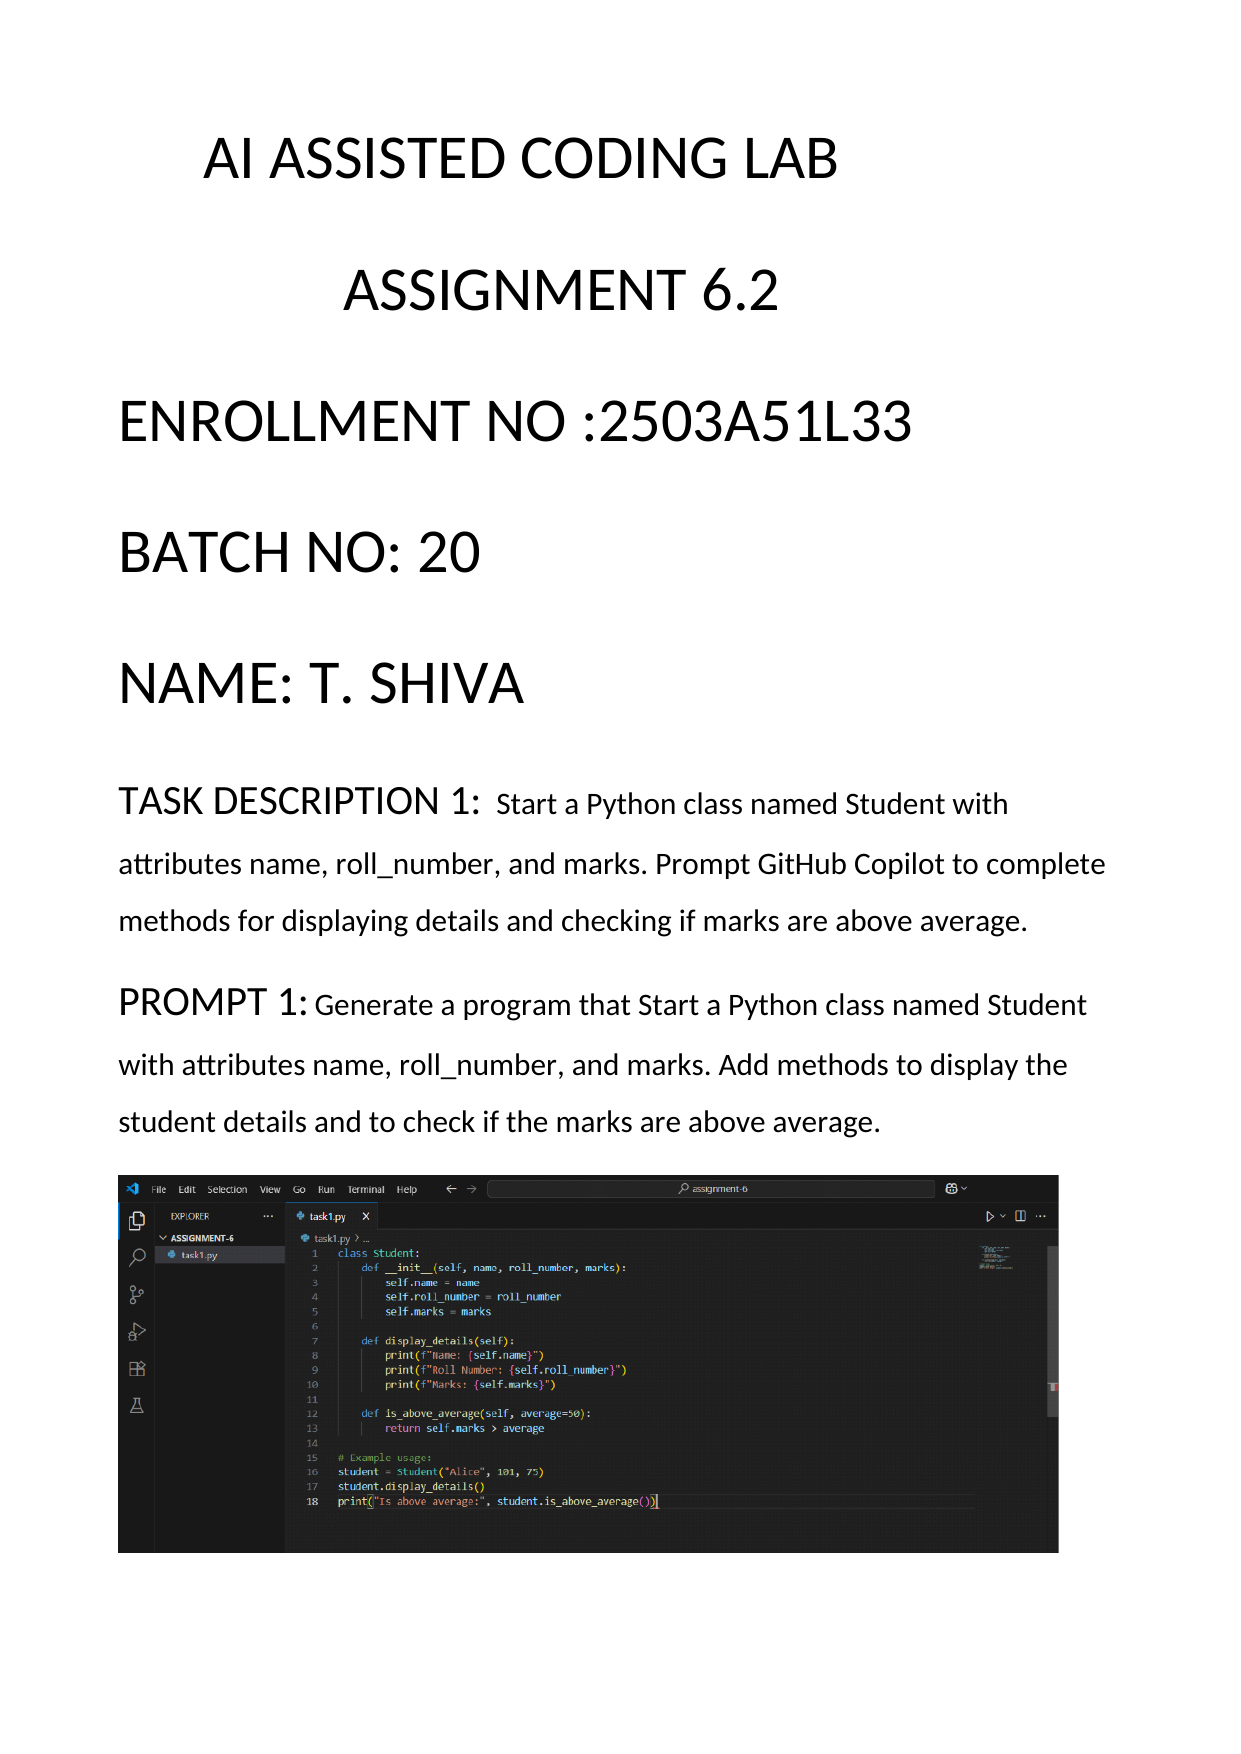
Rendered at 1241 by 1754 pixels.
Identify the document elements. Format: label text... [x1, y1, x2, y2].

text NAME: T. SHIVA [118, 643, 1122, 719]
text BATCH NO: 20 [118, 512, 1122, 588]
text PROMPT 1: Generate a program that Start a Python class named Student with attributes name, roll_number, and marks. Add methods to display the student details and to check if the marks are above average. [118, 975, 1122, 1140]
text ENROLLMENT NO :2503A51L33 [118, 380, 1122, 457]
text ASSIGNMENT 6.2 [118, 249, 1122, 326]
text TASK DESCRIPTION 1: Start a Python class named Student with attributes name, roll_number, and marks. Prompt GitHub Copilot to complete methods for displaying details and checking if marks are above average. [118, 774, 1122, 939]
text AI ASSISTED CODING LAB [118, 118, 1122, 194]
